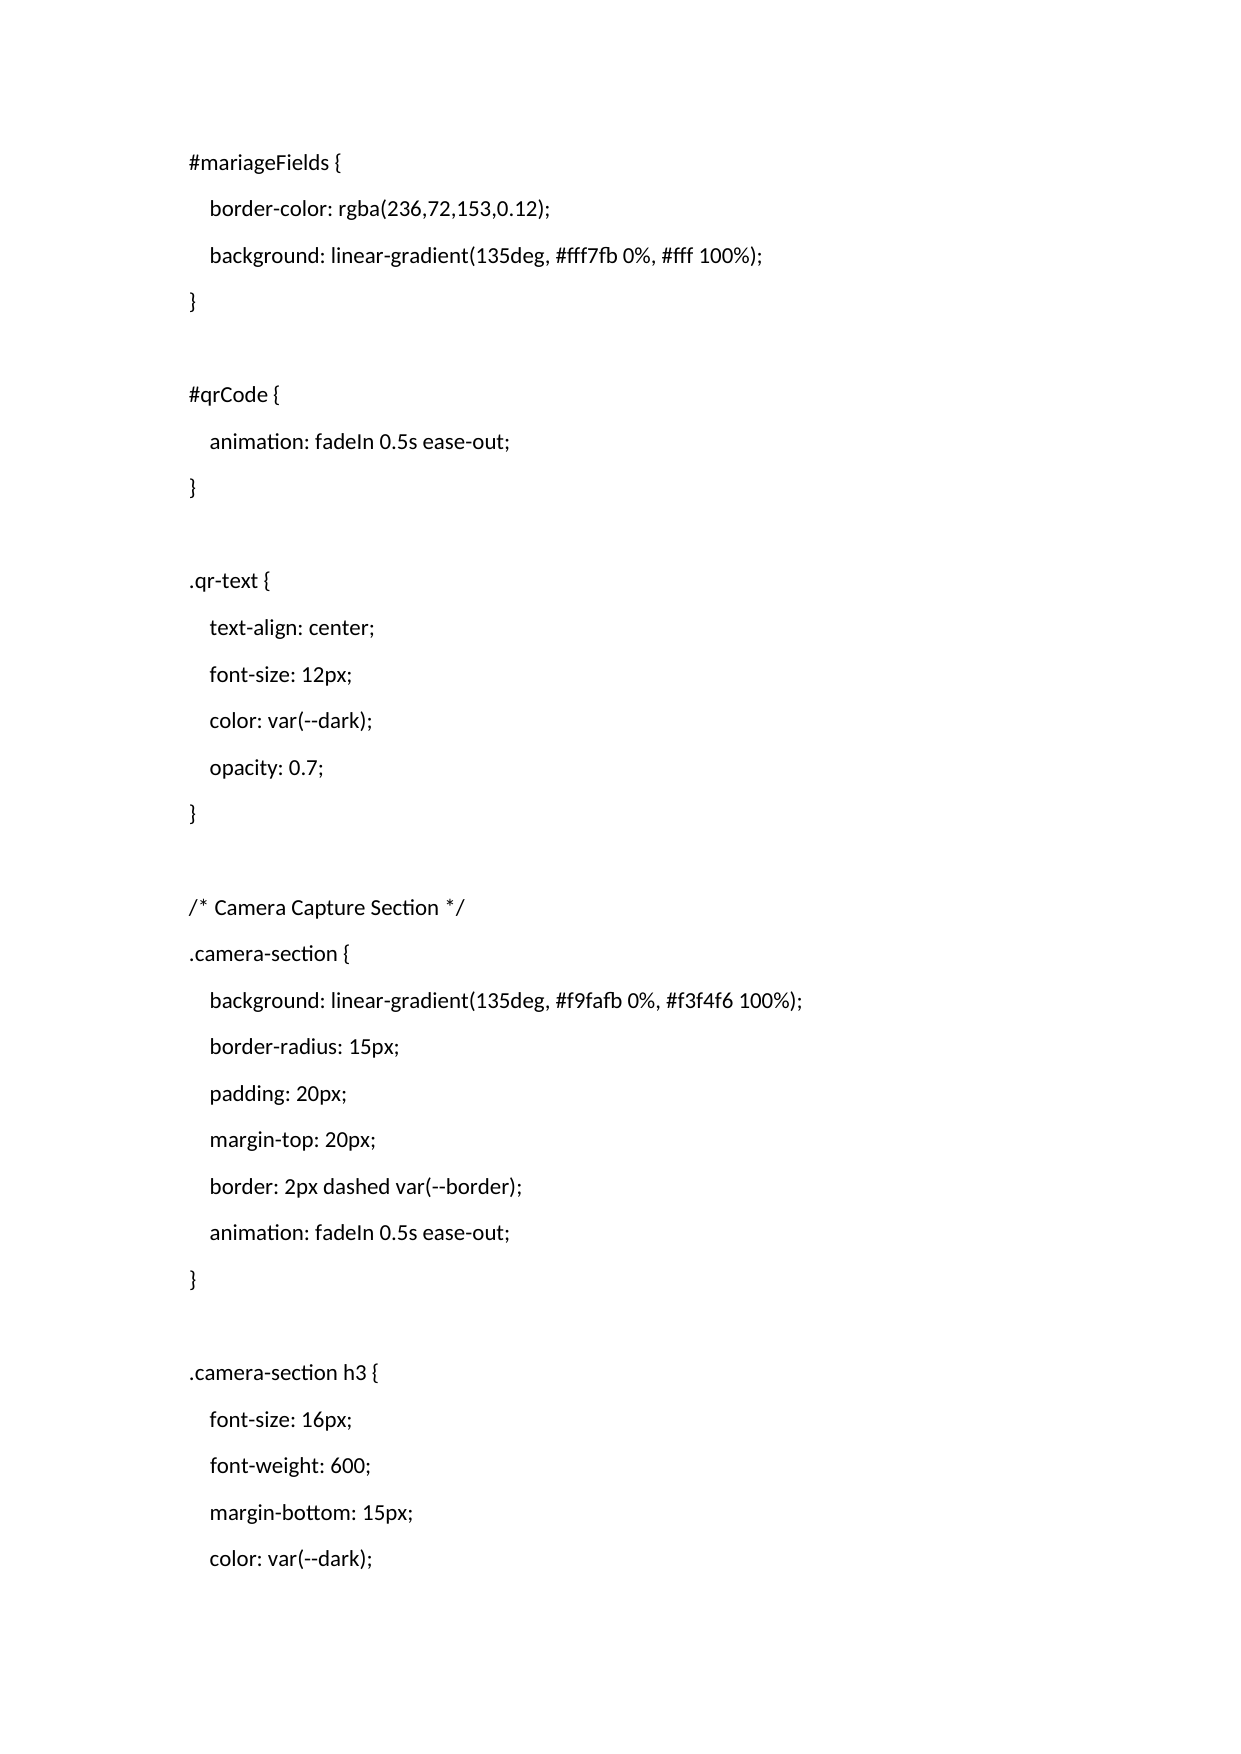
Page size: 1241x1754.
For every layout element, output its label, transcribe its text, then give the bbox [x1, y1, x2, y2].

text /* Camera Capture Section */ [148, 893, 1093, 921]
text } [148, 287, 1093, 315]
text text-align: center; [148, 613, 1093, 641]
text margin-bottom: 15px; [148, 1498, 1093, 1526]
text #mariageFields { [148, 148, 1093, 176]
text background: linear-gradient(135deg, #fff7fb 0%, #fff 100%); [148, 241, 1093, 269]
text border: 2px dashed var(--border); [148, 1172, 1093, 1200]
text color: var(--dark); [148, 1544, 1093, 1572]
text } [148, 473, 1093, 502]
text font-weight: 600; [148, 1451, 1093, 1479]
text .camera-section h3 { [148, 1358, 1093, 1386]
text } [148, 1265, 1093, 1293]
text .qr-text { [148, 567, 1093, 595]
text border-radius: 15px; [148, 1032, 1093, 1060]
text opacity: 0.7; [148, 753, 1093, 781]
text animation: fadeIn 0.5s ease-out; [148, 1218, 1093, 1247]
text background: linear-gradient(135deg, #f9fafb 0%, #f3f4f6 100%); [148, 986, 1093, 1014]
text #qrCode { [148, 380, 1093, 408]
text color: var(--dark); [148, 706, 1093, 734]
text font-size: 16px; [148, 1405, 1093, 1433]
text border-color: rgba(236,72,153,0.12); [148, 194, 1093, 222]
text margin-top: 20px; [148, 1125, 1093, 1153]
text padding: 20px; [148, 1079, 1093, 1107]
text animation: fadeIn 0.5s ease-out; [148, 427, 1093, 455]
text font-size: 12px; [148, 660, 1093, 688]
text .camera-section { [148, 939, 1093, 967]
text } [148, 799, 1093, 827]
